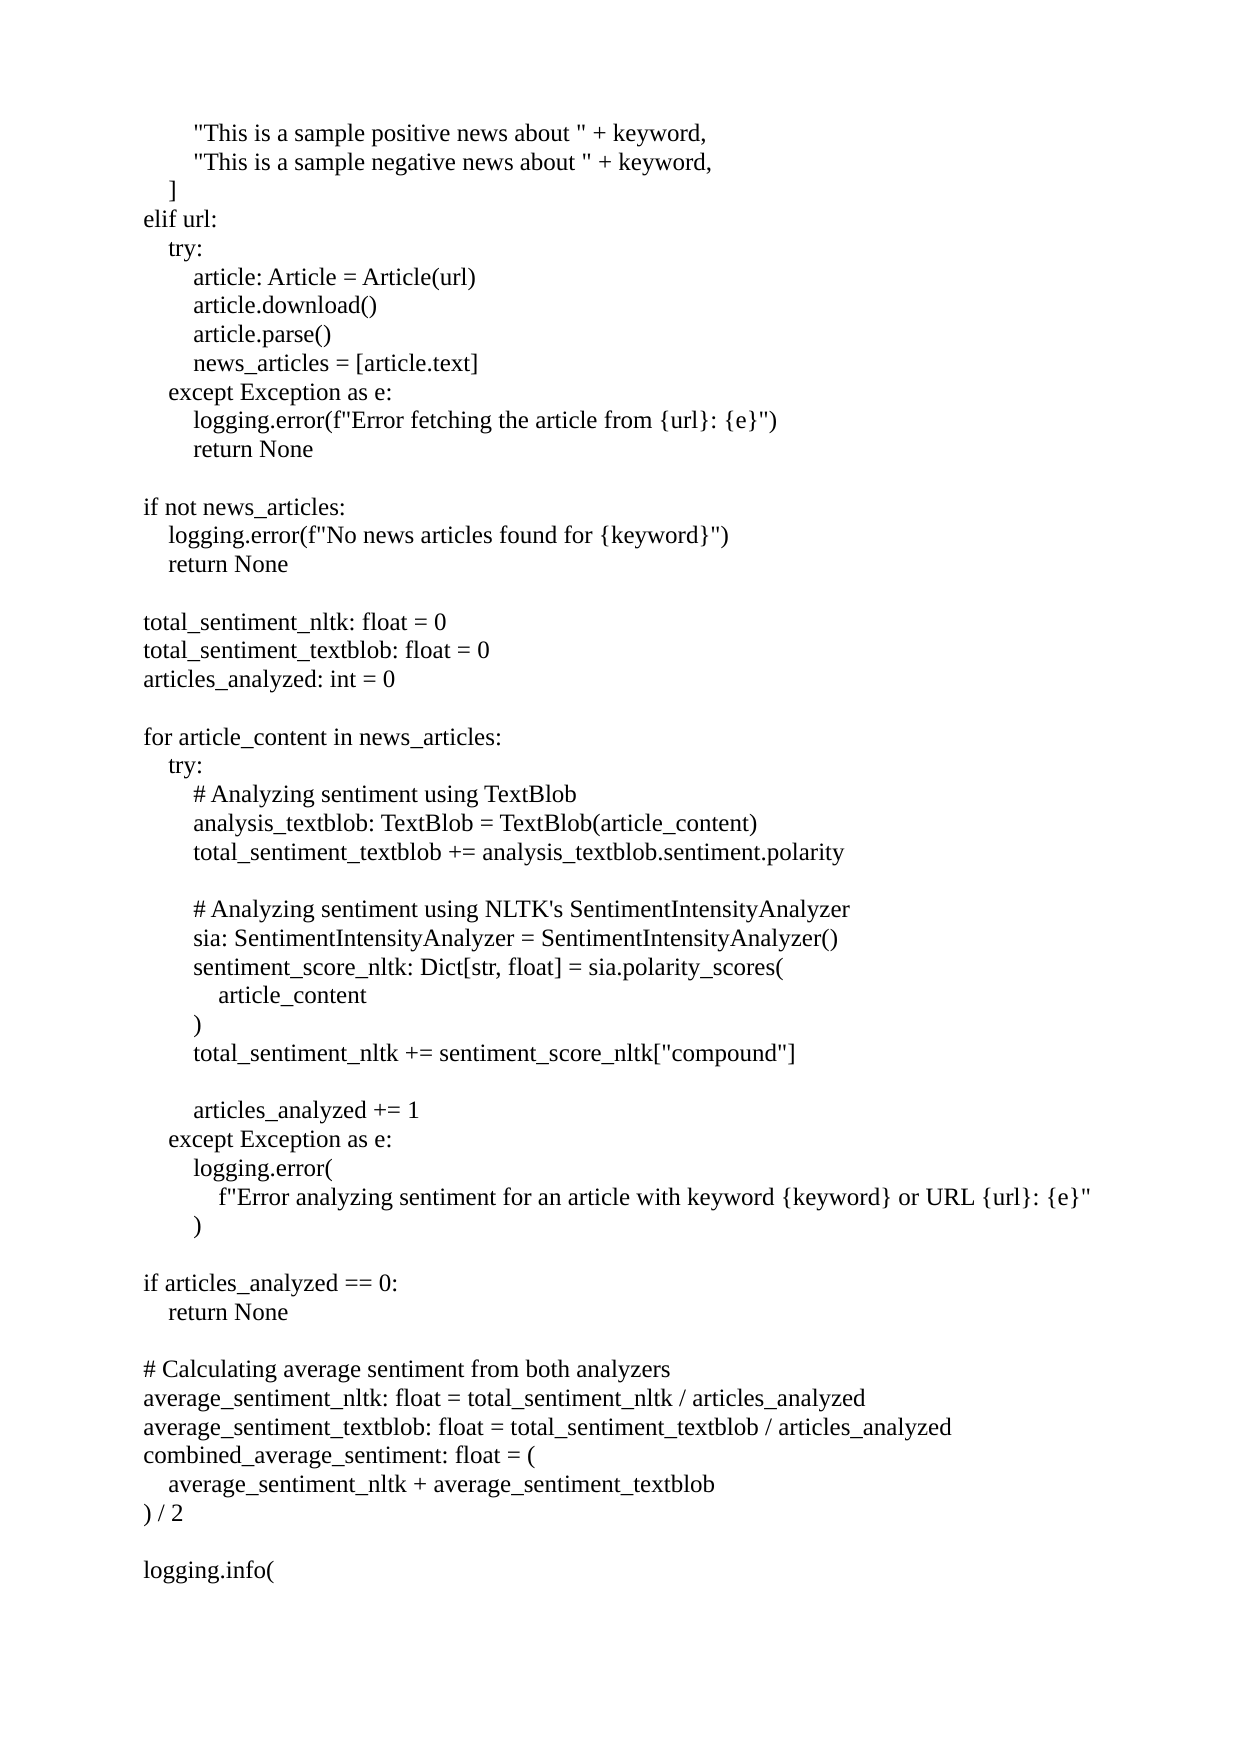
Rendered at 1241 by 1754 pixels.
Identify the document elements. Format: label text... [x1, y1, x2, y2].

text logging.error( [118, 1153, 1122, 1182]
text article.parse() [118, 319, 1122, 348]
text average_sentiment_textblob: float = total_sentiment_textblob / articles_analyzed [118, 1412, 1122, 1441]
text return None [118, 1297, 1122, 1326]
text elif url: [118, 204, 1122, 233]
text total_sentiment_nltk: float = 0 [118, 607, 1122, 636]
text return None [118, 434, 1122, 463]
text try: [118, 233, 1122, 262]
text # Analyzing sentiment using TextBlob [118, 779, 1122, 808]
text total_sentiment_nltk += sentiment_score_nltk["compound"] [118, 1038, 1122, 1067]
text logging.info( [118, 1556, 1122, 1584]
text article: Article = Article(url) [118, 262, 1122, 291]
text except Exception as e: [118, 1124, 1122, 1153]
text "This is a sample negative news about " + keyword, [118, 147, 1122, 176]
text combined_average_sentiment: float = ( [118, 1441, 1122, 1469]
text logging.error(f"No news articles found for {keyword}") [118, 521, 1122, 549]
text average_sentiment_nltk + average_sentiment_textblob [118, 1469, 1122, 1498]
text articles_analyzed: int = 0 [118, 664, 1122, 693]
text # Calculating average sentiment from both analyzers [118, 1354, 1122, 1383]
text news_articles = [article.text] [118, 348, 1122, 377]
text article_content [118, 981, 1122, 1009]
text try: [118, 751, 1122, 779]
text ] [118, 176, 1122, 204]
text sia: SentimentIntensityAnalyzer = SentimentIntensityAnalyzer() [118, 923, 1122, 952]
text total_sentiment_textblob += analysis_textblob.sentiment.polarity [118, 837, 1122, 866]
text ) / 2 [118, 1498, 1122, 1527]
text average_sentiment_nltk: float = total_sentiment_nltk / articles_analyzed [118, 1383, 1122, 1412]
text total_sentiment_textblob: float = 0 [118, 636, 1122, 664]
text for article_content in news_articles: [118, 722, 1122, 751]
text # Analyzing sentiment using NLTK's SentimentIntensityAnalyzer [118, 894, 1122, 923]
text if articles_analyzed == 0: [118, 1268, 1122, 1297]
text "This is a sample positive news about " + keyword, [118, 118, 1122, 147]
text sentiment_score_nltk: Dict[str, float] = sia.polarity_scores( [118, 952, 1122, 981]
text if not news_articles: [118, 492, 1122, 521]
text logging.error(f"Error fetching the article from {url}: {e}") [118, 406, 1122, 434]
text ) [118, 1009, 1122, 1038]
text analysis_textblob: TextBlob = TextBlob(article_content) [118, 808, 1122, 837]
text f"Error analyzing sentiment for an article with keyword {keyword} or URL {url}: {e}" [118, 1182, 1122, 1211]
text except Exception as e: [118, 377, 1122, 406]
text article.download() [118, 291, 1122, 319]
text ) [118, 1211, 1122, 1239]
text articles_analyzed += 1 [118, 1096, 1122, 1124]
text return None [118, 549, 1122, 578]
